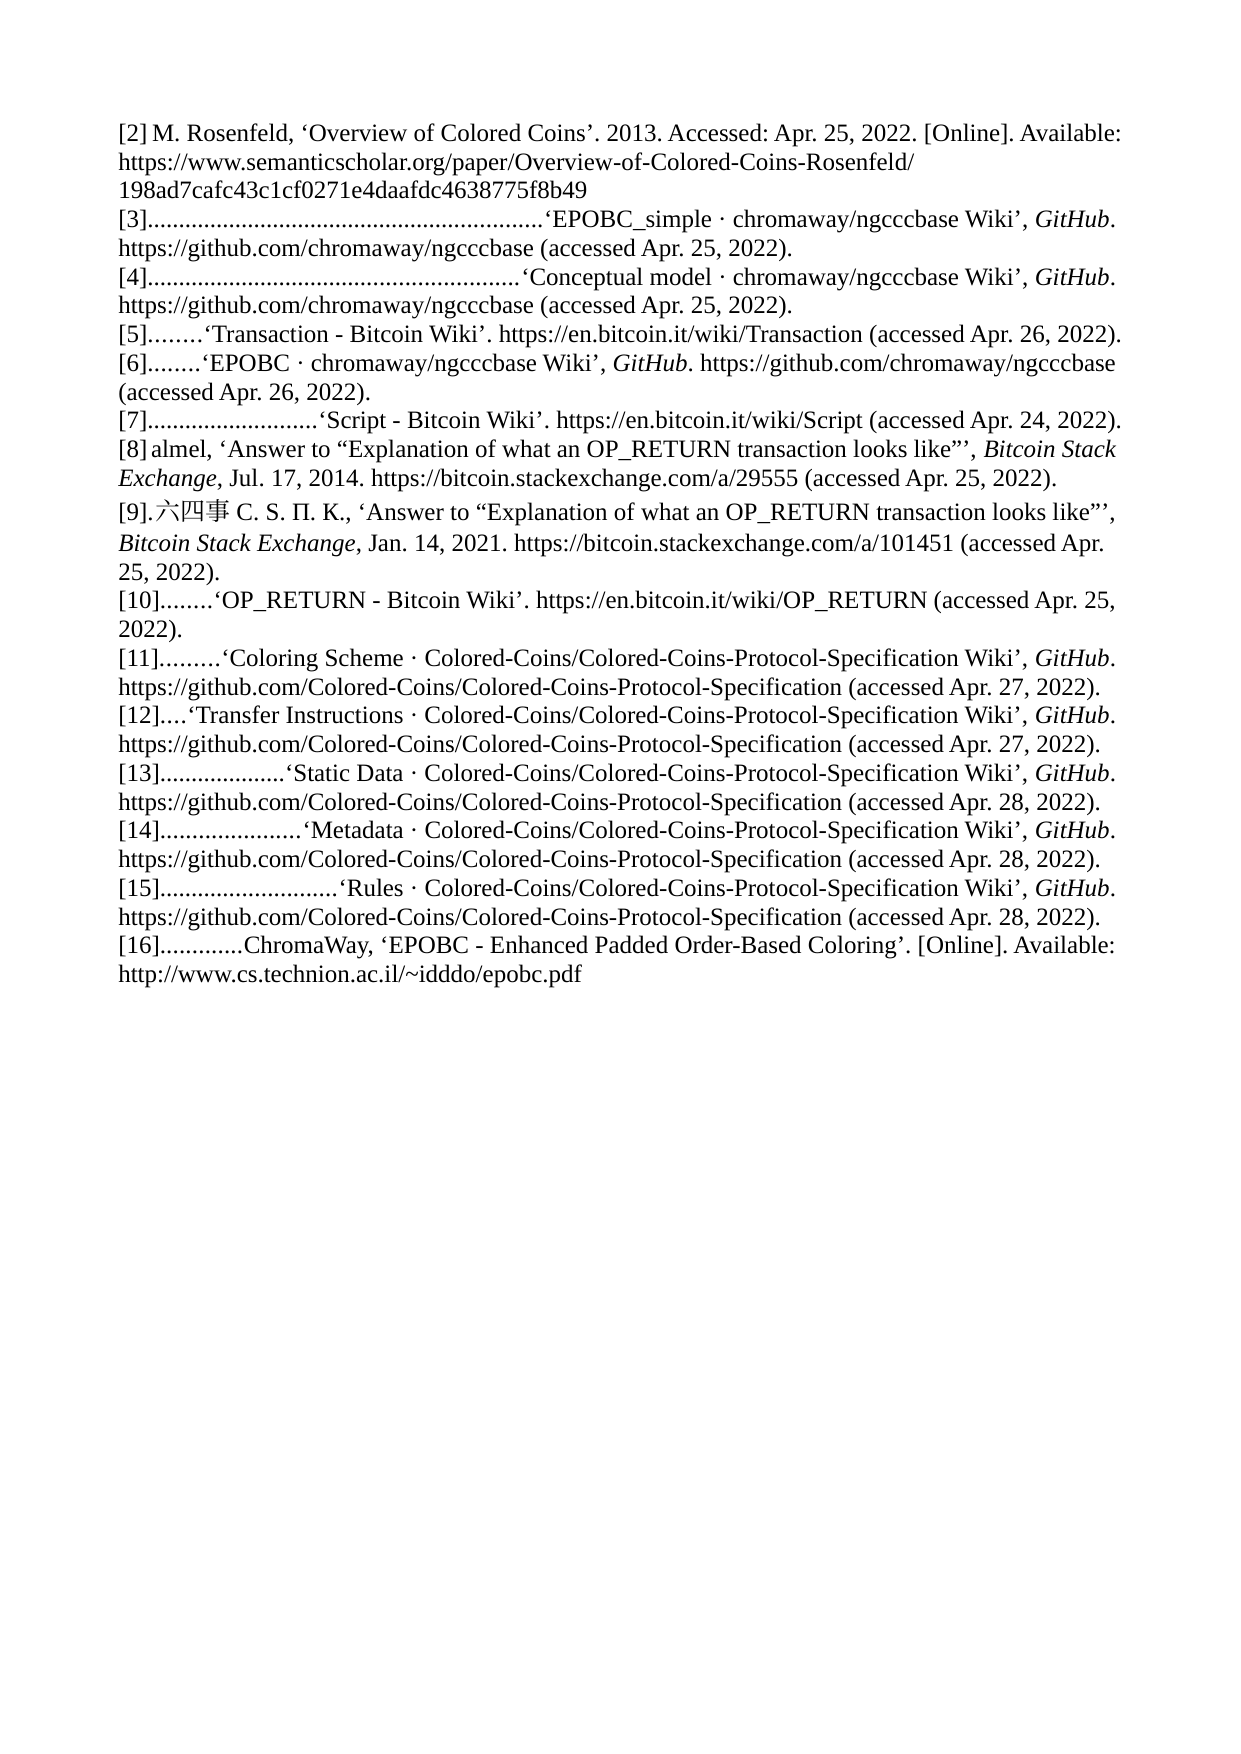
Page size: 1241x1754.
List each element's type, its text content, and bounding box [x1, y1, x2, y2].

text [16] ChromaWay, ‘EPOBC - Enhanced Padded Order-Based Coloring’. [Online]. Available: http://www.cs.technion.ac.il/~idddo/epobc.pdf [118, 930, 1122, 988]
text [10] ‘OP_RETURN - Bitcoin Wiki’. https://en.bitcoin.it/wiki/OP_RETURN (accessed Apr. 25, 2022). [118, 585, 1122, 643]
text [11] ‘Coloring Scheme · Colored-Coins/Colored-Coins-Protocol-Specification Wiki’, GitHub. https://github.com/Colored-Coins/Colored-Coins-Protocol-Specification (accessed Apr. 27, 2022). [118, 643, 1122, 700]
text [6] ‘EPOBC · chromaway/ngcccbase Wiki’, GitHub. https://github.com/chromaway/ngcccbase (accessed Apr. 26, 2022). [118, 348, 1122, 406]
text [8] almel, ‘Answer to “Explanation of what an OP_RETURN transaction looks like”’, Bitcoin Stack Exchange, Jul. 17, 2014. https://bitcoin.stackexchange.com/a/29555 (accessed Apr. 25, 2022). [118, 434, 1122, 492]
text [2] M. Rosenfeld, ‘Overview of Colored Coins’. 2013. Accessed: Apr. 25, 2022. [Online]. Available: https://www.semanticscholar.org/paper/Overview-of-Colored-Coins-Rosenfeld/198ad7cafc43c1cf0271e4daafdc4638775f8b49 [118, 118, 1122, 204]
text [4] ‘Conceptual model · chromaway/ngcccbase Wiki’, GitHub. https://github.com/chromaway/ngcccbase (accessed Apr. 25, 2022). [118, 262, 1122, 319]
text [15] ‘Rules · Colored-Coins/Colored-Coins-Protocol-Specification Wiki’, GitHub. https://github.com/Colored-Coins/Colored-Coins-Protocol-Specification (accessed Apr. 28, 2022). [118, 873, 1122, 930]
text [7] ‘Script - Bitcoin Wiki’. https://en.bitcoin.it/wiki/Script (accessed Apr. 24, 2022). [118, 406, 1122, 434]
text [14] ‘Metadata · Colored-Coins/Colored-Coins-Protocol-Specification Wiki’, GitHub. https://github.com/Colored-Coins/Colored-Coins-Protocol-Specification (accessed Apr. 28, 2022). [118, 815, 1122, 873]
text [5] ‘Transaction - Bitcoin Wiki’. https://en.bitcoin.it/wiki/Transaction (accessed Apr. 26, 2022). [118, 319, 1122, 348]
text [9] 六四事 C. S. П. К., ‘Answer to “Explanation of what an OP_RETURN transaction looks like”’, Bitcoin Stack Exchange, Jan. 14, 2021. https://bitcoin.stackexchange.com/a/101451 (accessed Apr. 25, 2022). [118, 492, 1122, 585]
text [3] ‘EPOBC_simple · chromaway/ngcccbase Wiki’, GitHub. https://github.com/chromaway/ngcccbase (accessed Apr. 25, 2022). [118, 204, 1122, 262]
text [13] ‘Static Data · Colored-Coins/Colored-Coins-Protocol-Specification Wiki’, GitHub. https://github.com/Colored-Coins/Colored-Coins-Protocol-Specification (accessed Apr. 28, 2022). [118, 758, 1122, 815]
text [12] ‘Transfer Instructions · Colored-Coins/Colored-Coins-Protocol-Specification Wiki’, GitHub. https://github.com/Colored-Coins/Colored-Coins-Protocol-Specification (accessed Apr. 27, 2022). [118, 700, 1122, 758]
